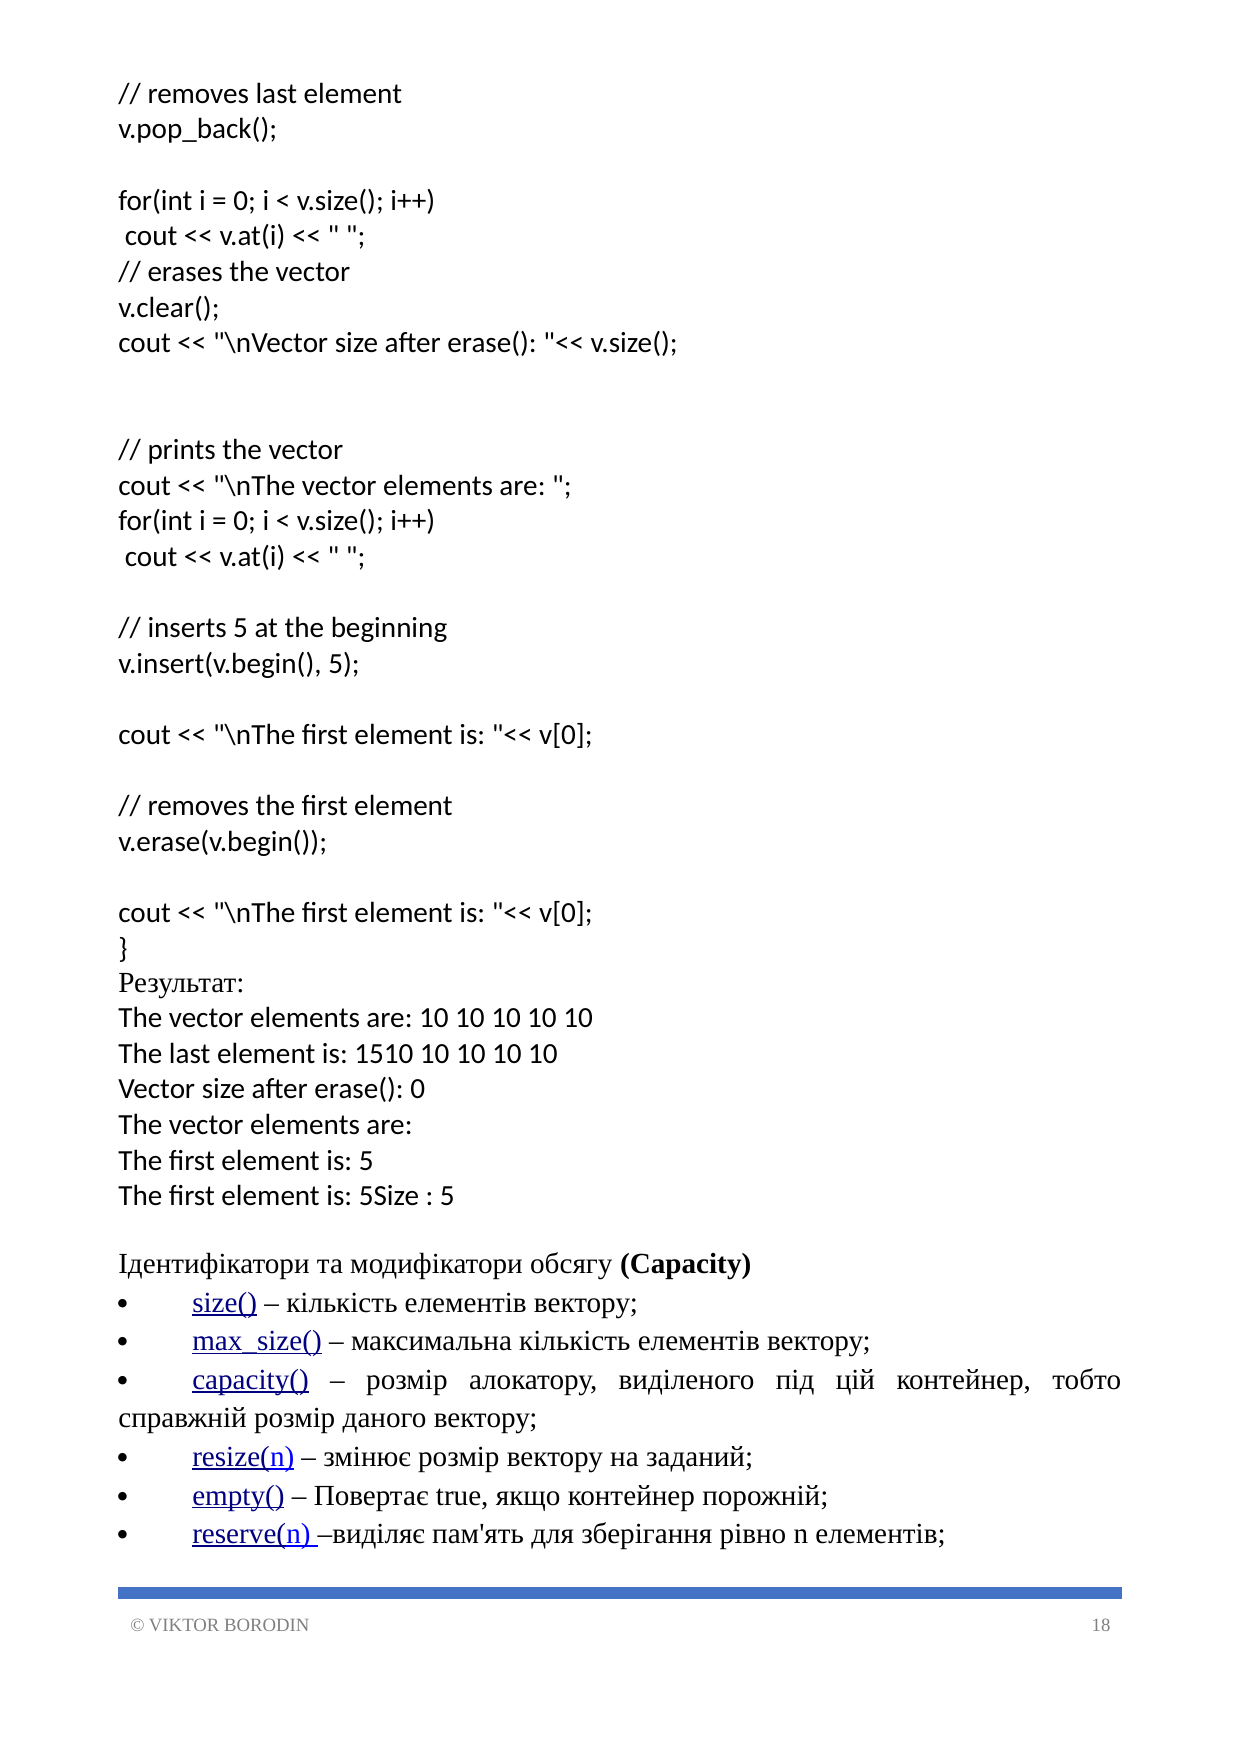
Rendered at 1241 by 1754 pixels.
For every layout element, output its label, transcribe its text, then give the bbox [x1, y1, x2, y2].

list max_size() – максимальна кількість елементів вектору; [118, 1323, 1122, 1357]
list reserve(n) –виділяє пам'ять для зберігання рівно n елементів; [118, 1516, 1122, 1550]
text The last element is: 1510 10 10 10 10 [118, 1035, 1122, 1070]
text cout << "\nThe vector elements are: "; [118, 467, 1122, 502]
text The vector elements are: 10 10 10 10 10 [118, 999, 1122, 1035]
text // removes the first element [118, 787, 1122, 823]
list empty() – Повертає true, якщо контейнер порожній; [118, 1478, 1122, 1511]
text The first element is: 5 [118, 1142, 1122, 1177]
text // erases the vector [118, 253, 1122, 289]
text Ідентифікатори та модифікатори обсягу (Capacity) [118, 1246, 1122, 1280]
text cout << v.at(i) << " "; [118, 217, 1122, 253]
text // removes last element [118, 75, 1122, 111]
list resize(n) – змінює розмір вектору на заданий; [118, 1439, 1122, 1473]
text cout << "\nThe first element is: "<< v[0]; [118, 894, 1122, 930]
text v.insert(v.begin(), 5); [118, 645, 1122, 681]
text Vector size after erase(): 0 [118, 1070, 1122, 1106]
text v.erase(v.begin()); [118, 823, 1122, 859]
text v.clear(); [118, 289, 1122, 324]
list size() – кількість елементів вектору; [118, 1285, 1122, 1318]
text for(int i = 0; i < v.size(); i++) [118, 182, 1122, 217]
text // prints the vector [118, 431, 1122, 467]
text for(int i = 0; i < v.size(); i++) [118, 502, 1122, 538]
text // inserts 5 at the beginning [118, 609, 1122, 645]
text cout << v.at(i) << " "; [118, 538, 1122, 574]
text The vector elements are: [118, 1106, 1122, 1142]
list capacity() – розмір алокатору, виділеного під цій контейнер, тобто справжній розмір даного вектору; [118, 1362, 1122, 1434]
text cout << "\nThe first element is: "<< v[0]; [118, 716, 1122, 752]
text v.pop_back(); [118, 111, 1122, 146]
text Результат: [118, 966, 1122, 999]
text } [118, 930, 1122, 966]
text cout << "\nVector size after erase(): "<< v.size(); [118, 324, 1122, 360]
text The first element is: 5Size : 5 [118, 1177, 1122, 1213]
